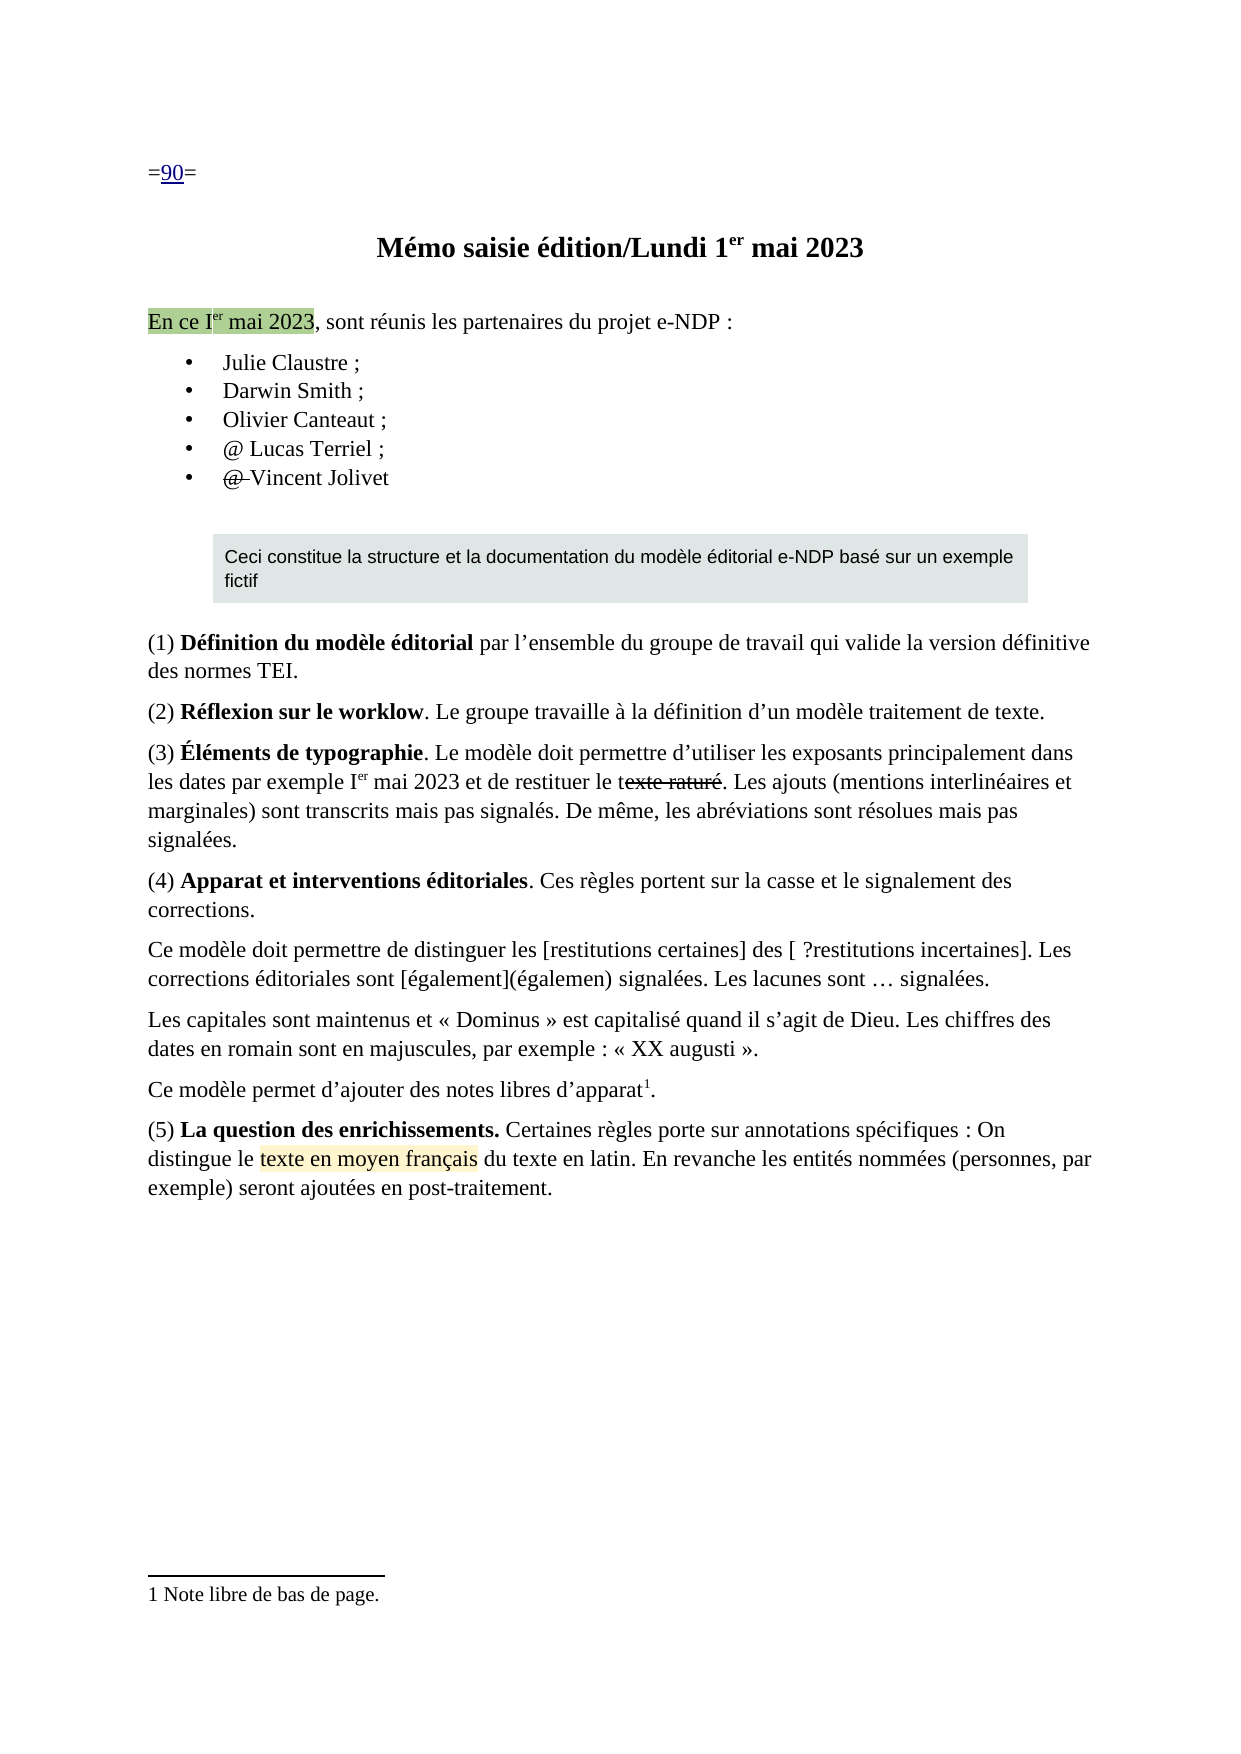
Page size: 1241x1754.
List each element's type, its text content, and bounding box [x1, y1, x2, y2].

text (2) Réflexion sur le worklow. Le groupe travaille à la définition d’un modèle traitement de texte. [148, 698, 1093, 725]
text (4) Apparat et interventions éditoriales. Ces règles portent sur la casse et le signalement des corrections. [148, 867, 1093, 922]
list Darwin Smith ; [185, 378, 1093, 404]
text En ce Ier mai 2023, sont réunis les partenaires du projet e-NDP : [314, 308, 1093, 334]
text (1) Définition du modèle éditorial par l’ensemble du groupe de travail qui valide la version définitive des normes TEI. [148, 629, 1093, 684]
subtitle Mémo saisie édition/Lundi 1er mai 2023 [148, 230, 1093, 263]
text =90= [148, 159, 1093, 186]
list @ Vincent Jolivet [185, 464, 1093, 491]
text Ce modèle permet d’ajouter des notes libres d’apparat. [148, 1076, 1093, 1102]
text Les capitales sont maintenus et « Dominus » est capitalisé quand il s’agit de Dieu. Les chiffres des dates en romain sont en majuscules, par exemple : « XX augusti ». [148, 1006, 1093, 1061]
text Ce modèle doit permettre de distinguer les [restitutions certaines] des [ ?restitutions incertaines]. Les corrections éditoriales sont [également](égalemen) signalées. Les lacunes sont … signalées. [148, 936, 1093, 992]
text (3) Éléments de typographie. Le modèle doit permettre d’utiliser les exposants principalement dans les dates par exemple Ier mai 2023 et de restituer le texte raturé. Les ajouts (mentions interlinéaires et marginales) sont transcrits mais pas signalés. De même, les abréviations sont résolues mais pas signalées. [148, 739, 1093, 852]
text Note libre de bas de page. [148, 1582, 1093, 1606]
text (5) La question des enrichissements. Certaines règles porte sur annotations spécifiques : On distingue le texte en moyen français du texte en latin. En revanche les entités nommées (personnes, par exemple) seront ajoutées en post-traitement. [148, 1116, 1093, 1201]
list Olivier Canteaut ; [185, 407, 1093, 433]
text Ceci constitue la structure et la documentation du modèle éditorial e-NDP basé sur un exemple fictif [213, 534, 1028, 603]
list Julie Claustre ; [185, 349, 1093, 375]
list @ Lucas Terriel ; [185, 436, 1093, 462]
